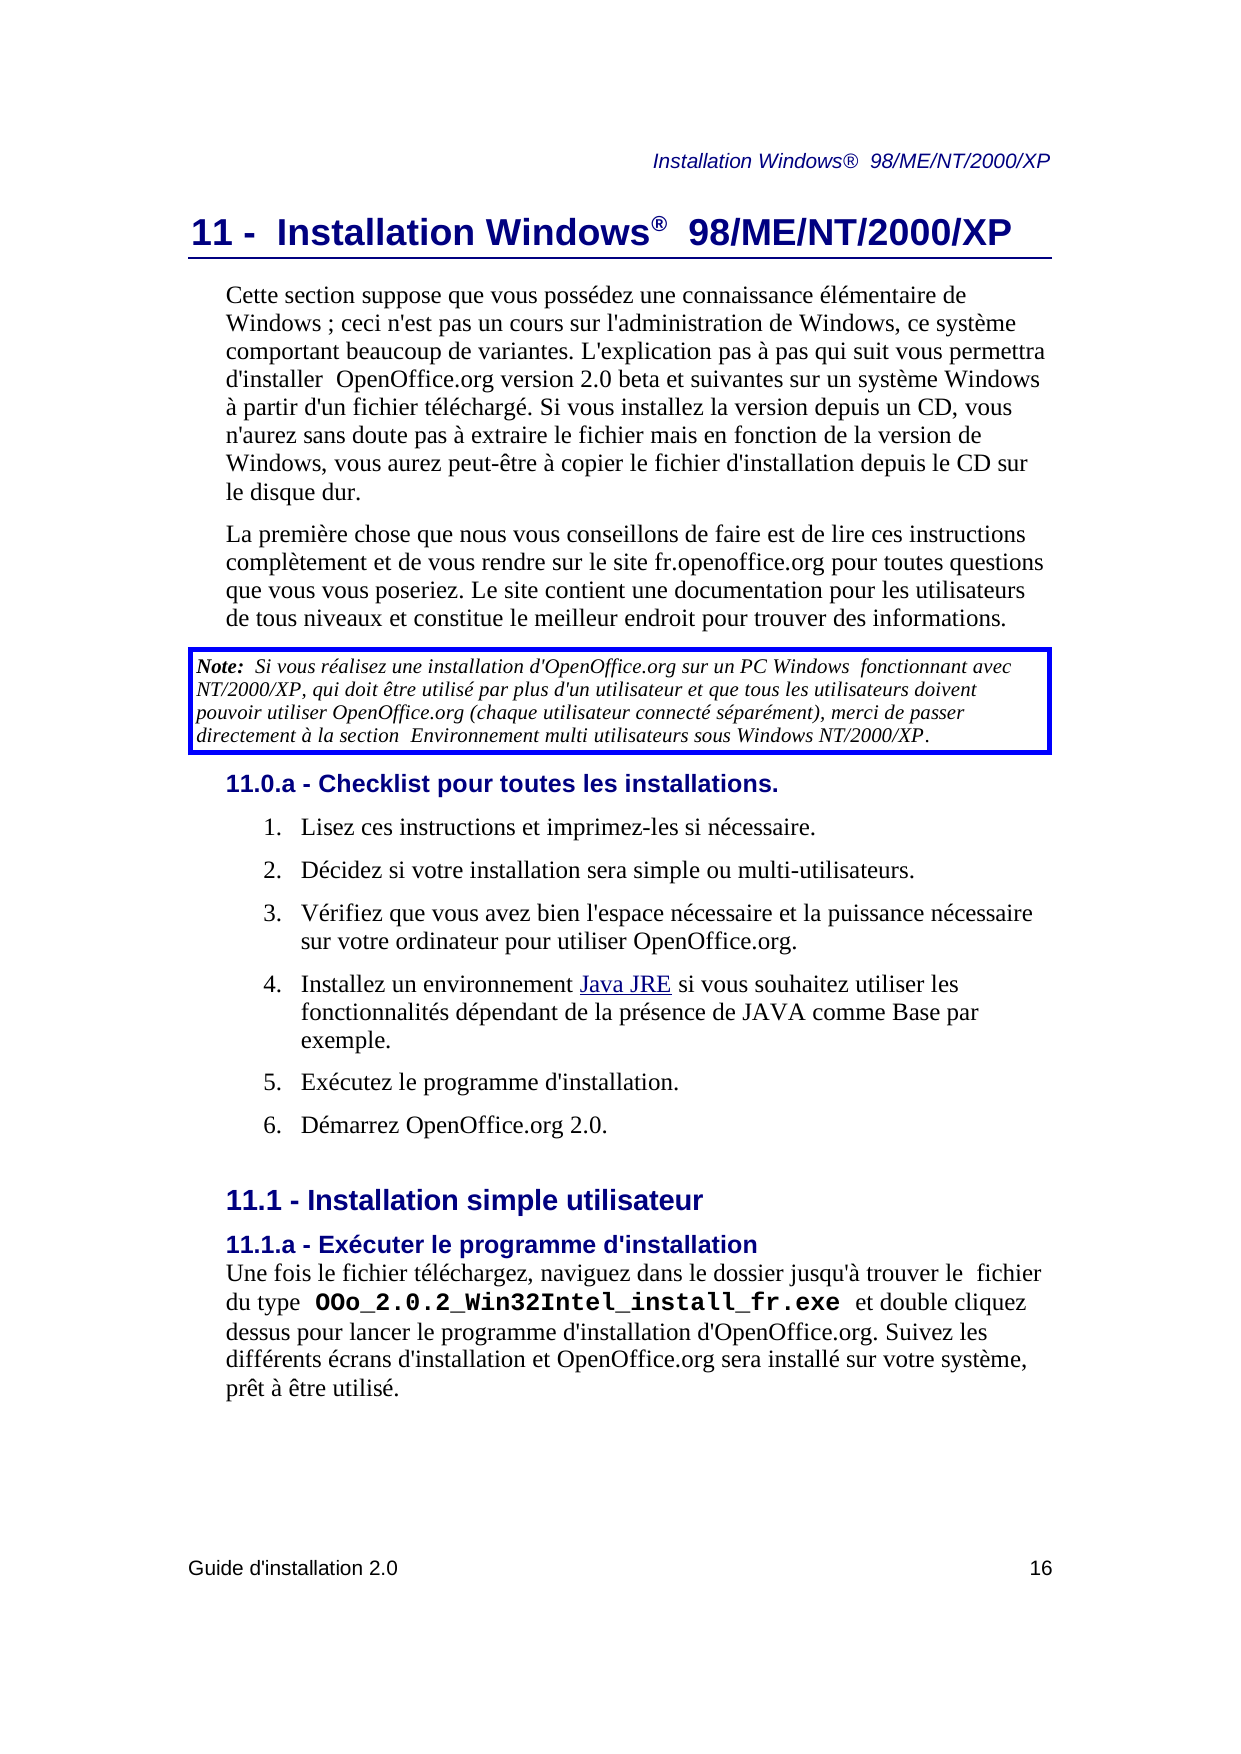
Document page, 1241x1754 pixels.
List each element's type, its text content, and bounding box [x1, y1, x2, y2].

subtitle Checklist pour toutes les installations. [226, 770, 1052, 798]
subtitle Installation simple utilisateur [226, 1184, 1052, 1217]
text Une fois le fichier téléchargez, naviguez dans le dossier jusqu'à trouver le fichier du type OOo_2.0.2_Win32Intel_install_fr.exe et double cliquez dessus pour lancer le programme d'installation d'OpenOffice.org. Suivez les différents écrans d'installation et OpenOffice.org sera installé sur votre système, prêt à être utilisé. [226, 1259, 1052, 1401]
text Cette section suppose que vous possédez une connaissance élémentaire de Windows ; ceci n'est pas un cours sur l'administration de Windows, ce système comportant beaucoup de variantes. L'explication pas à pas qui suit vous permettra d'installer OpenOffice.org version 2.0 beta et suivantes sur un système Windows à partir d'un fichier téléchargé. Si vous installez la version depuis un CD, vous n'aurez sans doute pas à extraire le fichier mais en fonction de la version de Windows, vous aurez peut-être à copier le fichier d'installation depuis le CD sur le disque dur. [226, 281, 1052, 505]
subtitle Installation Windows® 98/ME/NT/2000/XP [188, 209, 1052, 257]
list Exécutez le programme d'installation. [263, 1068, 1052, 1096]
list Lisez ces instructions et imprimez-les si nécessaire. [263, 813, 1052, 841]
list Décidez si votre installation sera simple ou multi-utilisateurs. [263, 856, 1052, 884]
text La première chose que nous vous conseillons de faire est de lire ces instructions complètement et de vous rendre sur le site fr.openoffice.org pour toutes questions que vous vous poseriez. Le site contient une documentation pour les utilisateurs de tous niveaux et constitue le meilleur endroit pour trouver des informations. [226, 520, 1052, 632]
list Installez un environnement Java JRE si vous souhaitez utiliser les fonctionnalités dépendant de la présence de JAVA comme Base par exemple. [263, 969, 1052, 1053]
subtitle Exécuter le programme d'installation [226, 1231, 1052, 1259]
list Vérifiez que vous avez bien l'espace nécessaire et la puissance nécessaire sur votre ordinateur pour utiliser OpenOffice.org. [263, 899, 1052, 955]
list Démarrez OpenOffice.org 2.0. [263, 1111, 1052, 1139]
text Note: Si vous réalisez une installation d'OpenOffice.org sur un PC Windows fonctionnant avec NT/2000/XP, qui doit être utilisé par plus d'un utilisateur et que tous les utilisateurs doivent pouvoir utiliser OpenOffice.org (chaque utilisateur connecté séparément), merci de passer directement à la section Environnement multi utilisateurs sous Windows NT/2000/XP. [193, 652, 1047, 750]
